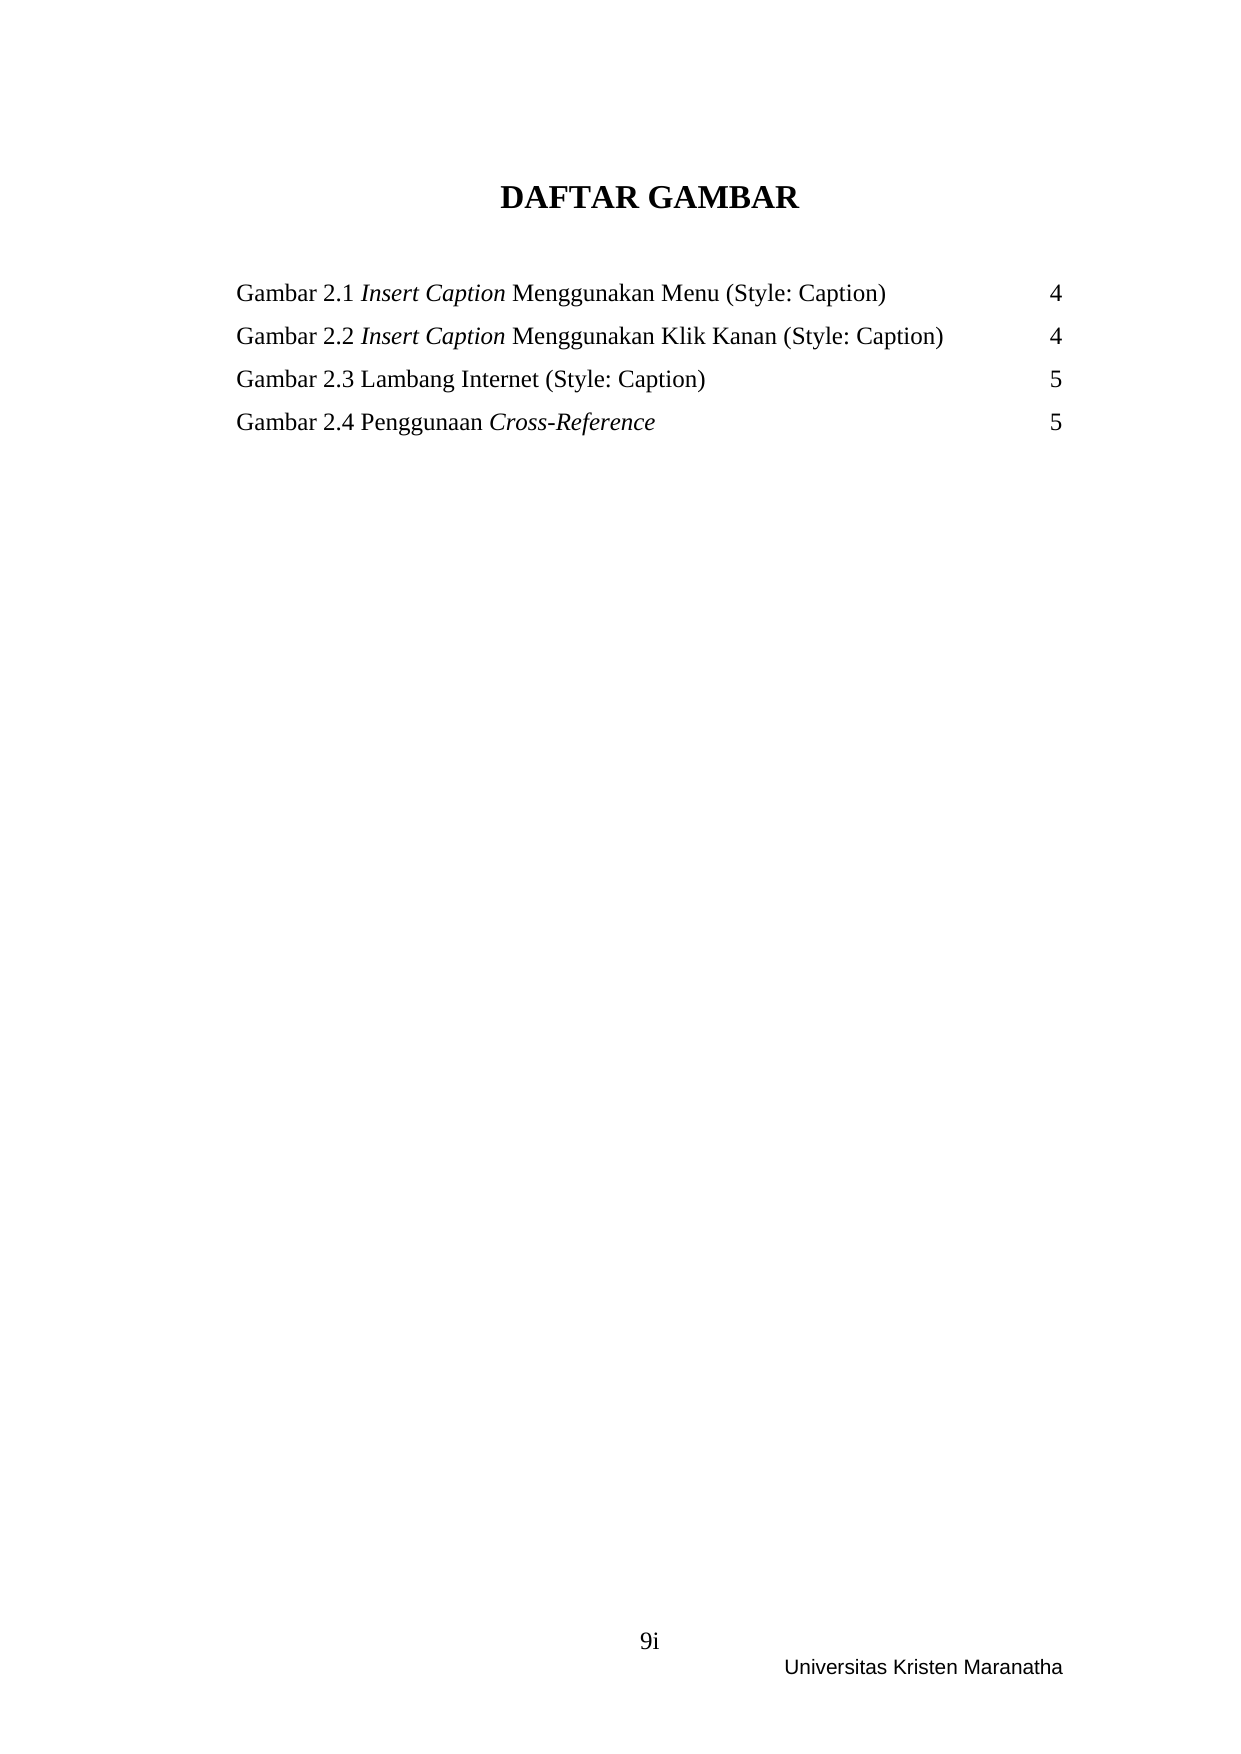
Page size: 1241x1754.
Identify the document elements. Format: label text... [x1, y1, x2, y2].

text Gambar 2.3 Lambang Internet (Style: Caption) 5 [236, 364, 1063, 393]
subtitle DAFTAR GAMBAR [236, 177, 1063, 216]
text Gambar 2.4 Penggunaan Cross-Reference 5 [236, 407, 1063, 436]
text Gambar 2.2 Insert Caption Menggunakan Klik Kanan (Style: Caption) 4 [236, 321, 1063, 350]
text Gambar 2.1 Insert Caption Menggunakan Menu (Style: Caption) 4 [236, 278, 1063, 307]
